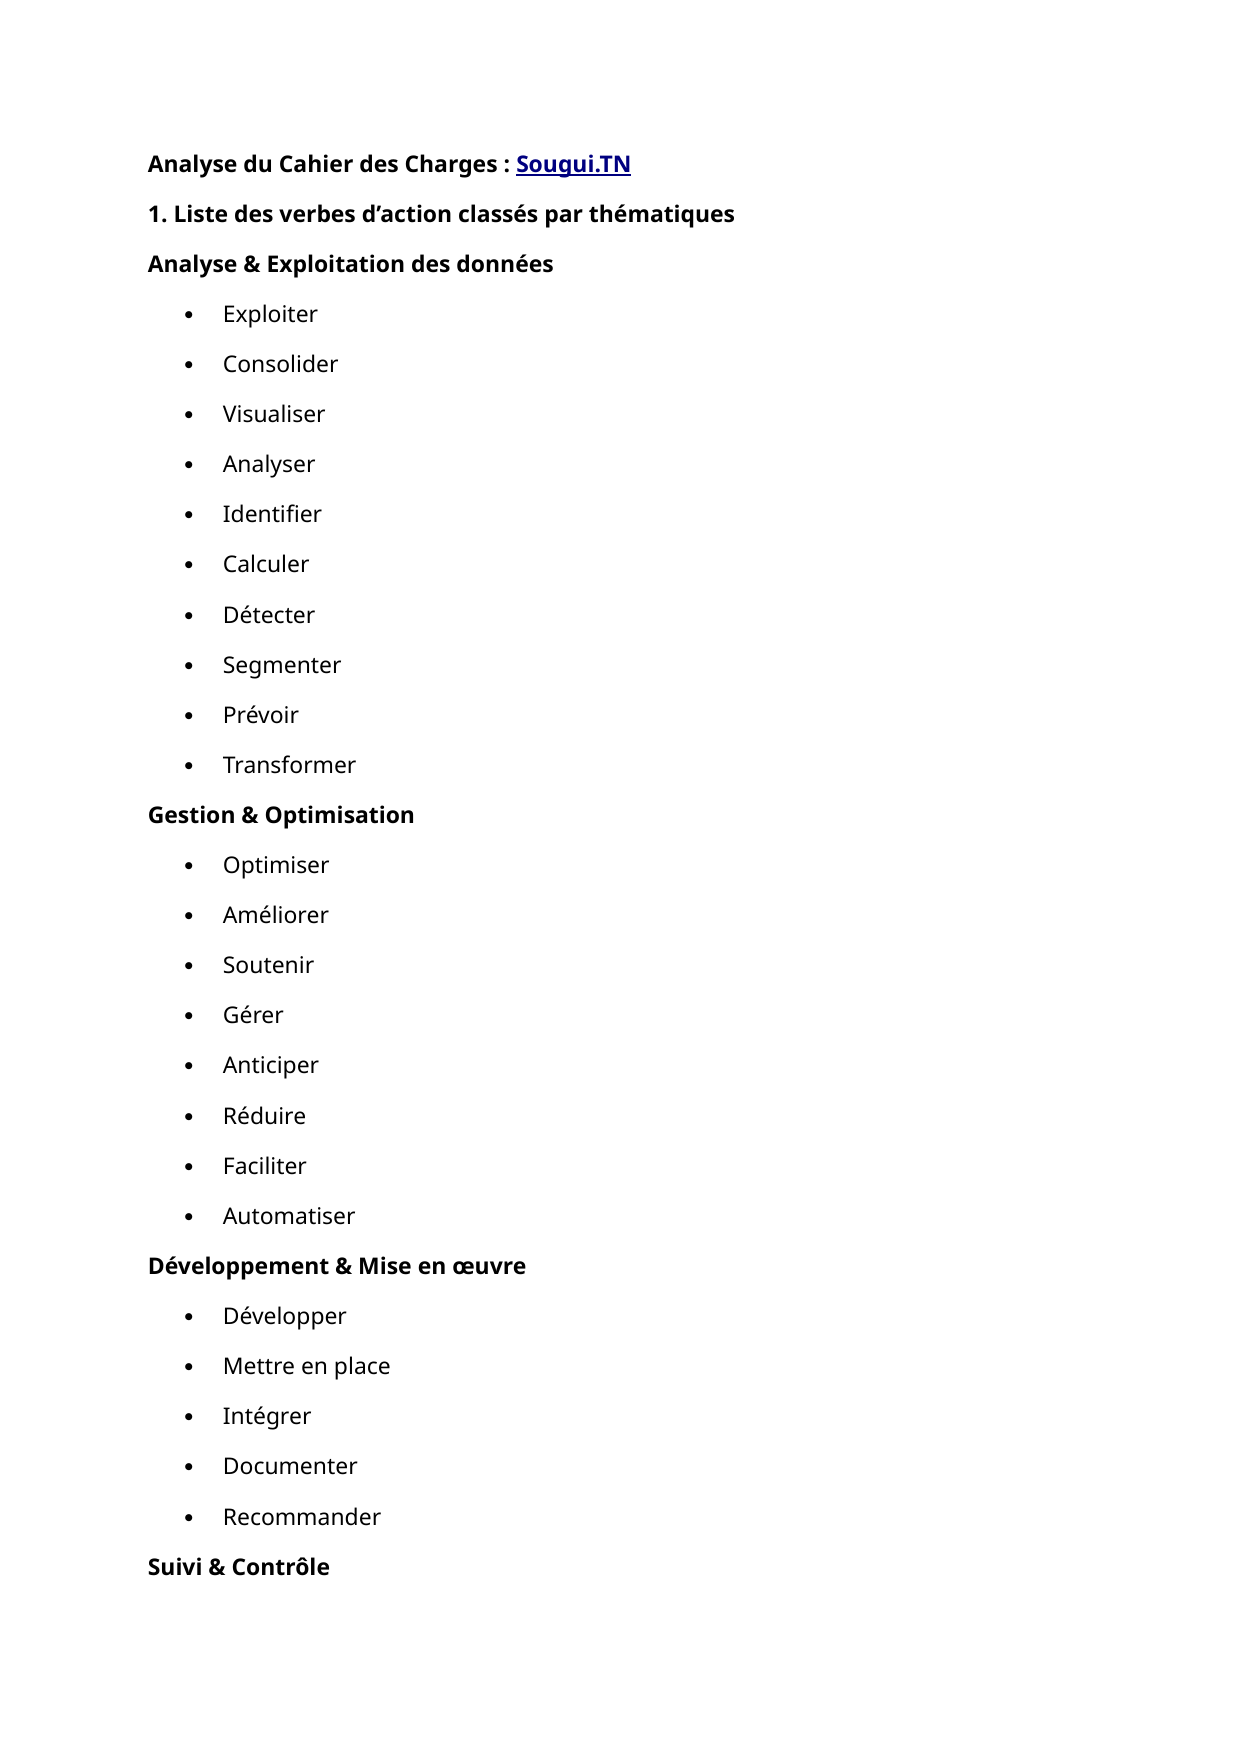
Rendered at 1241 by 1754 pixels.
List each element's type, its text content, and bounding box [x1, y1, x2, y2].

list Soutenir [185, 949, 1093, 981]
list Visualiser [185, 398, 1093, 429]
list Gérer [185, 999, 1093, 1031]
text 1. Liste des verbes d’action classés par thématiques [148, 198, 1093, 229]
list Anticiper [185, 1049, 1093, 1081]
list Automatiser [185, 1200, 1093, 1231]
list Intégrer [185, 1400, 1093, 1431]
list Segmenter [185, 649, 1093, 680]
list Analyser [185, 448, 1093, 479]
list Exploiter [185, 298, 1093, 329]
list Identifier [185, 498, 1093, 529]
text Gestion & Optimisation [148, 799, 1093, 830]
list Documenter [185, 1450, 1093, 1482]
list Prévoir [185, 699, 1093, 730]
list Recommander [185, 1500, 1093, 1532]
list Faciliter [185, 1150, 1093, 1181]
text Analyse du Cahier des Charges : Sougui.TN [148, 148, 1093, 179]
list Mettre en place [185, 1350, 1093, 1381]
text Analyse & Exploitation des données [148, 248, 1093, 279]
list Développer [185, 1300, 1093, 1331]
text Développement & Mise en œuvre [148, 1250, 1093, 1281]
text Suivi & Contrôle [148, 1551, 1093, 1582]
list Calculer [185, 548, 1093, 580]
list Consolider [185, 348, 1093, 379]
list Transformer [185, 749, 1093, 780]
list Améliorer [185, 899, 1093, 930]
list Optimiser [185, 849, 1093, 880]
list Réduire [185, 1099, 1093, 1131]
list Détecter [185, 598, 1093, 630]
